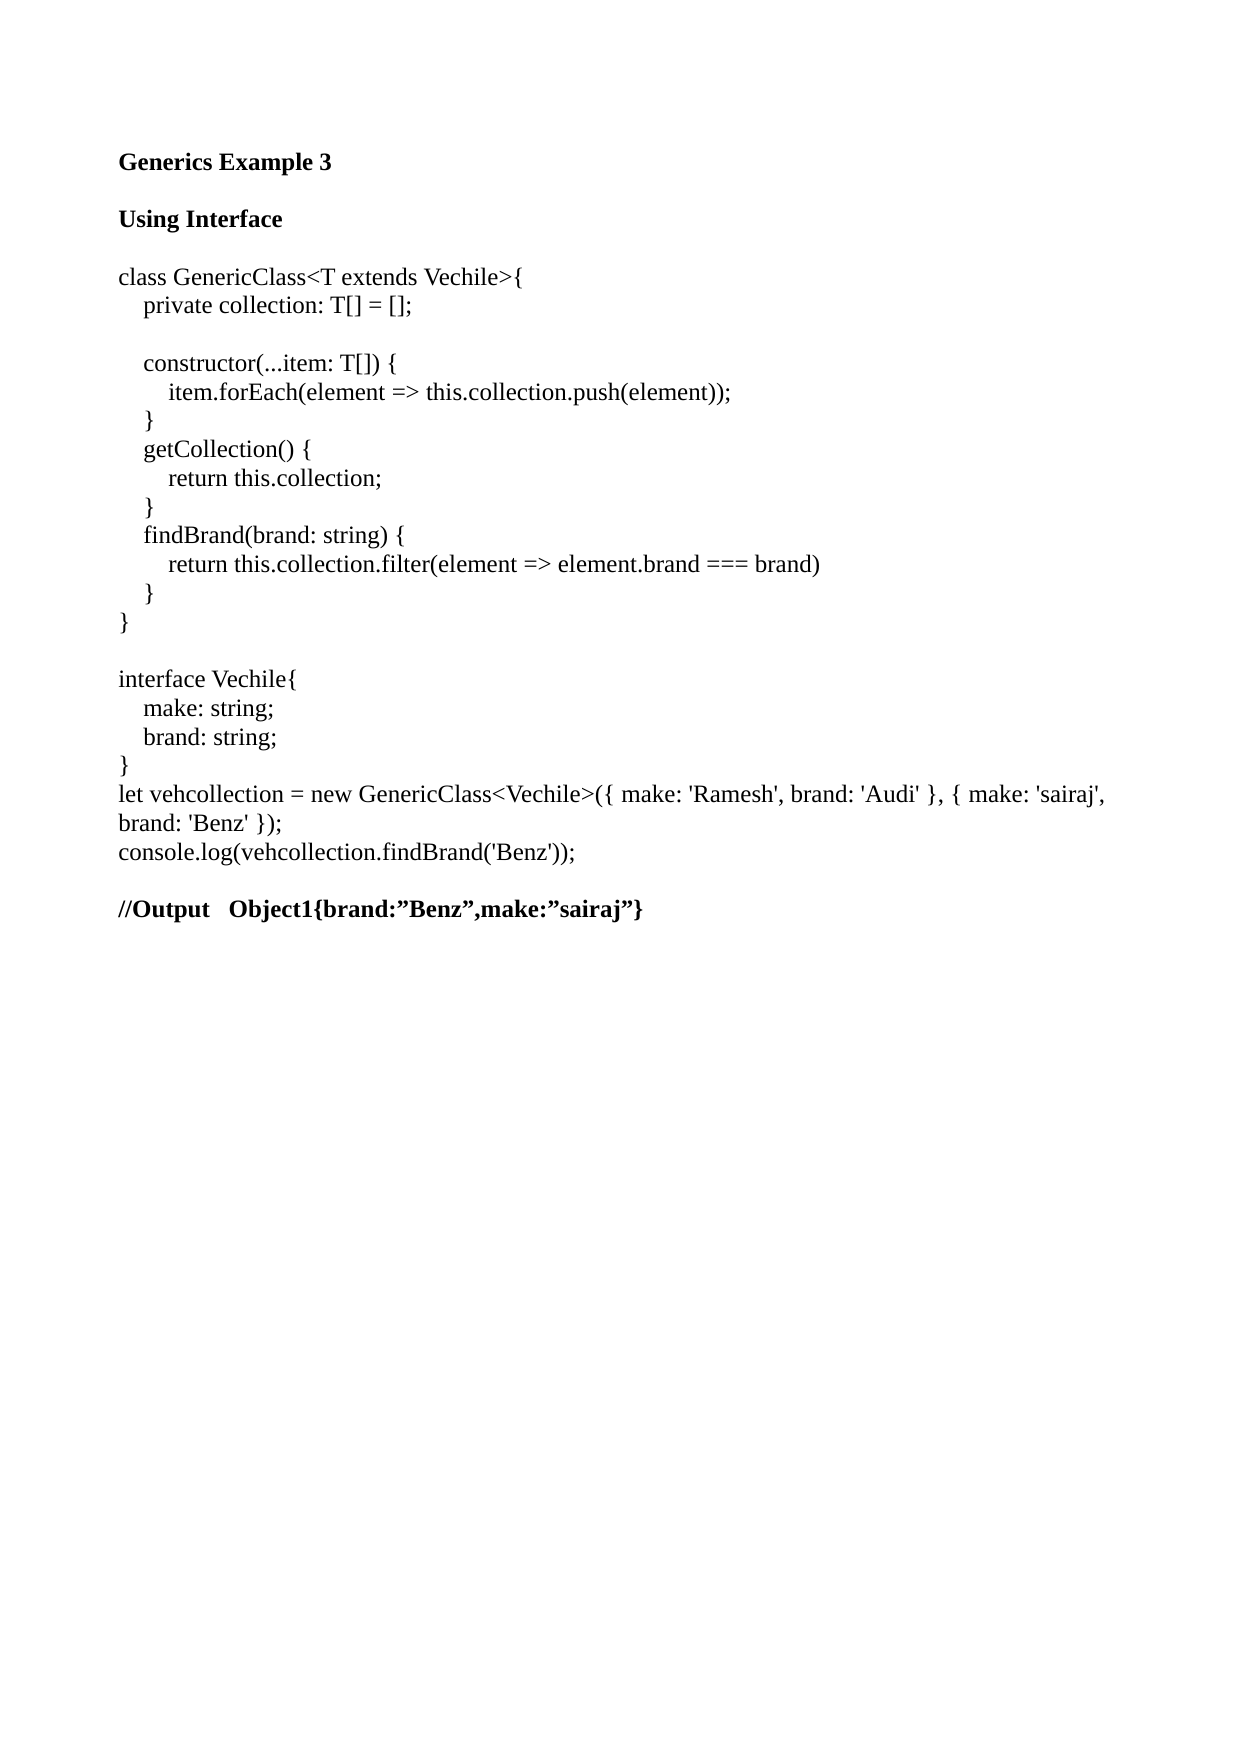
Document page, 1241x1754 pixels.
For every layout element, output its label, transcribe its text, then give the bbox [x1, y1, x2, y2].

text class GenericClass<T extends Vechile>{ [118, 262, 1122, 291]
text private collection: T[] = []; [118, 291, 1122, 319]
text } [118, 406, 1122, 434]
text } [118, 751, 1122, 779]
text interface Vechile{ [118, 664, 1122, 693]
text return this.collection; [118, 463, 1122, 492]
text let vehcollection = new GenericClass<Vechile>({ make: 'Ramesh', brand: 'Audi' }, { make: 'sairaj', brand: 'Benz' }); [118, 779, 1122, 837]
text } [118, 492, 1122, 521]
text } [118, 607, 1122, 636]
text Using Interface [118, 204, 1122, 233]
text brand: string; [118, 722, 1122, 751]
text } [118, 578, 1122, 607]
text constructor(...item: T[]) { [118, 348, 1122, 377]
text Generics Example 3 [118, 147, 1122, 176]
text return this.collection.filter(element => element.brand === brand) [118, 549, 1122, 578]
text item.forEach(element => this.collection.push(element)); [118, 377, 1122, 406]
text findBrand(brand: string) { [118, 521, 1122, 549]
text //Output Object1{brand:”Benz”,make:”sairaj”} [118, 894, 1122, 923]
text make: string; [118, 693, 1122, 722]
text getCollection() { [118, 434, 1122, 463]
text console.log(vehcollection.findBrand('Benz')); [118, 837, 1122, 866]
